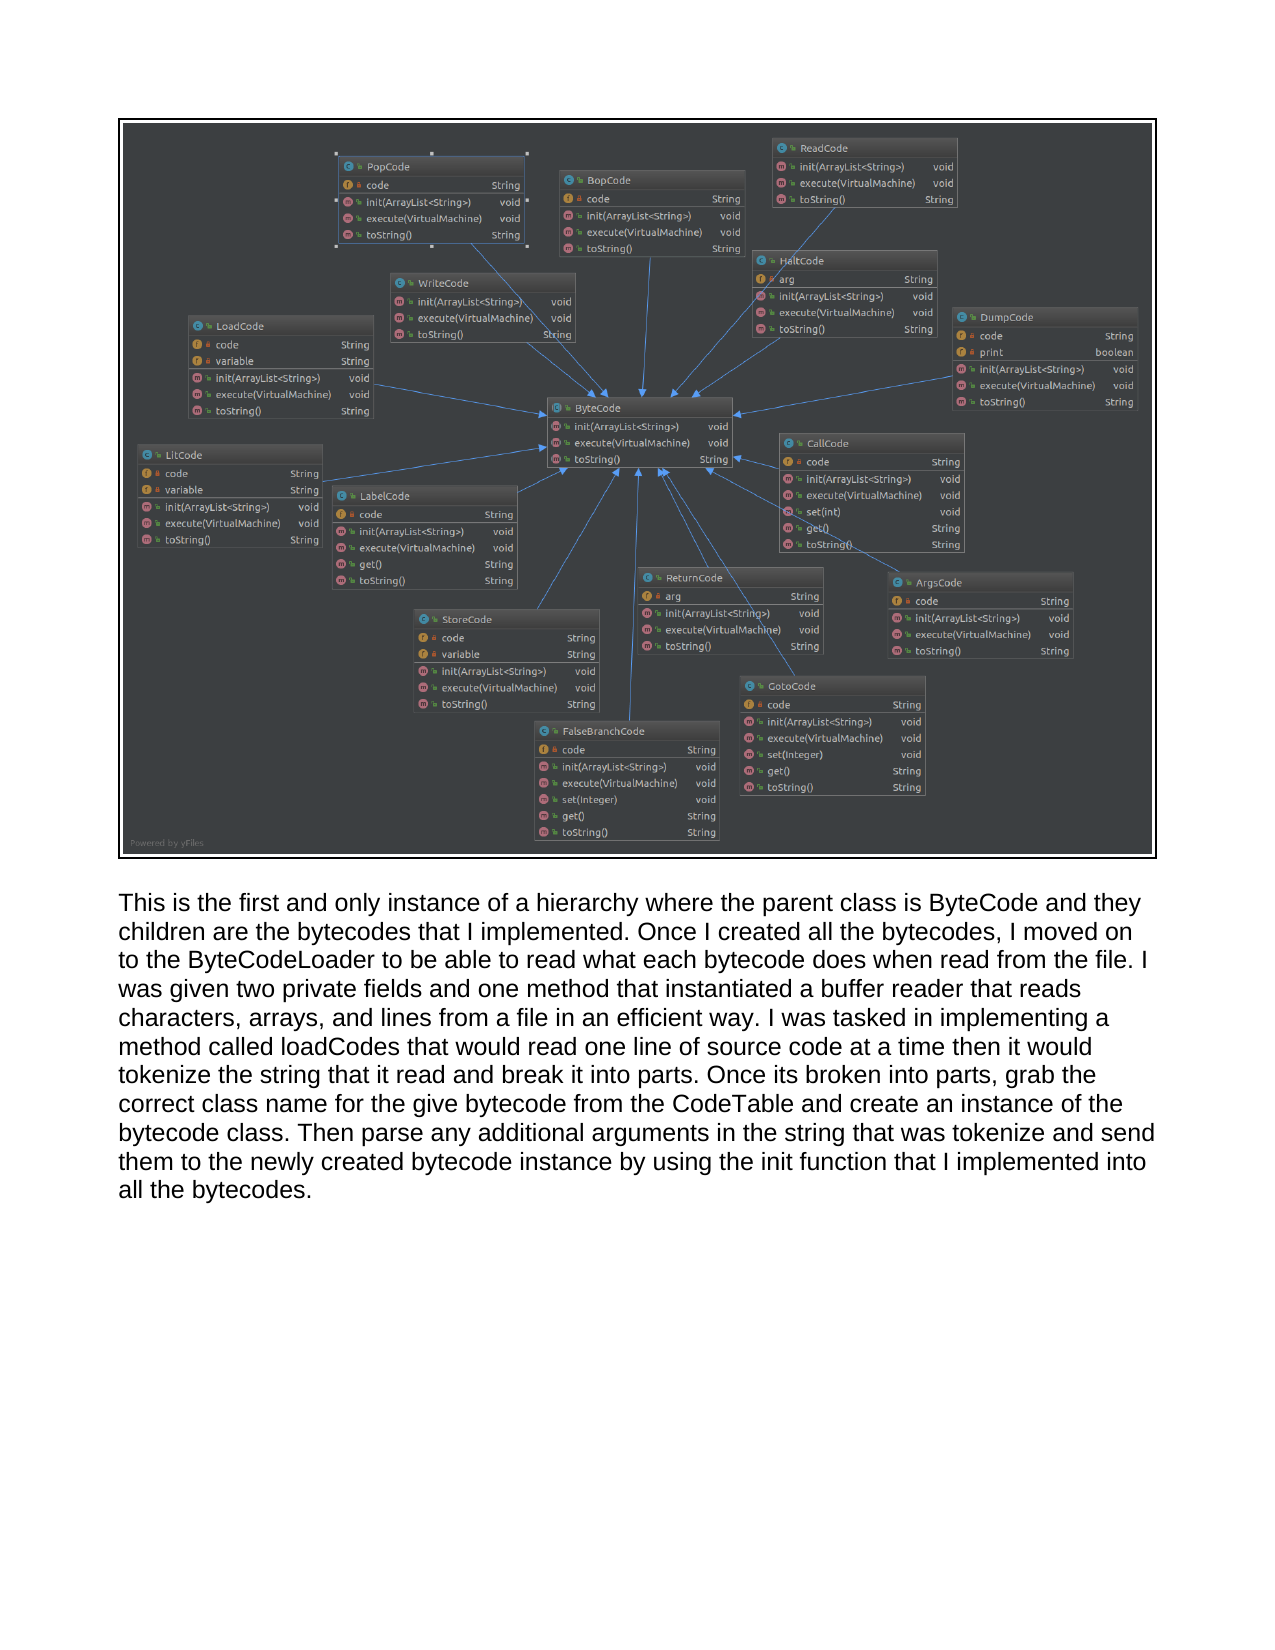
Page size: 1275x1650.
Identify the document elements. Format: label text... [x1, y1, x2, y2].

text This is the first and only instance of a hierarchy where the parent class is ByteCode and they children are the bytecodes that I implemented. Once I created all the bytecodes, I moved on to the ByteCodeLoader to be able to read what each bytecode does when read from the file. I was given two private fields and one method that instantiated a buffer reader that reads characters, arrays, and lines from a file in an efficient way. I was tasked in implementing a method called loadCodes that would read one line of source code at a time then it would tokenize the string that it read and break it into parts. Once its broken into parts, grab the correct class name for the give bytecode from the CodeTable and create an instance of the bytecode class. Then parse any additional arguments in the string that was tokenize and send them to the newly created bytecode instance by using the init function that I implemented into all the bytecodes. [118, 888, 1157, 1204]
picture [123, 123, 1152, 854]
